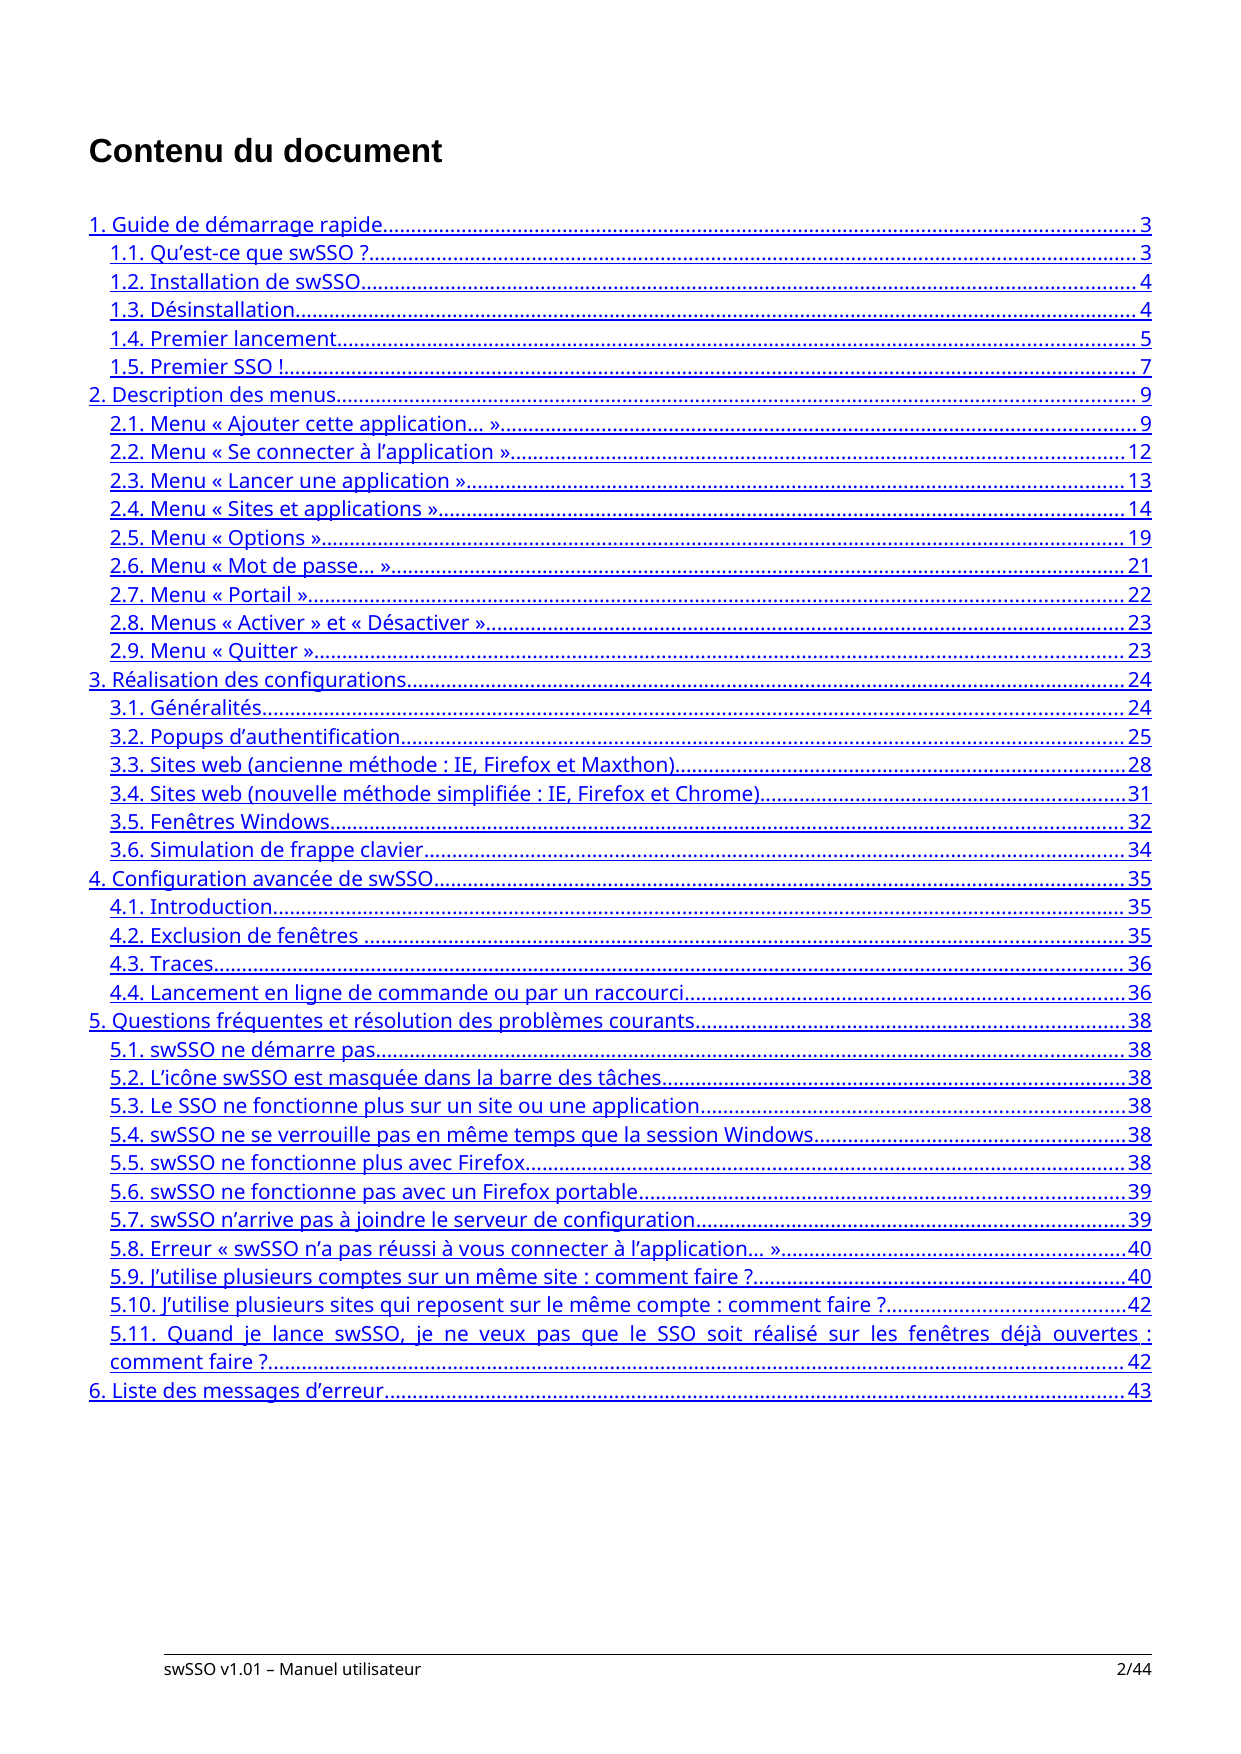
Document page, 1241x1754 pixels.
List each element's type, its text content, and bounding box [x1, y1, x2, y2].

text 1.3. Désinstallation 4 [109, 295, 1152, 319]
text 4.3. Traces 36 [109, 949, 1152, 973]
text 3.3. Sites web (ancienne méthode : IE, Firefox et Maxthon) 28 [109, 750, 1152, 774]
text 5.2. L’icône swSSO est masquée dans la barre des tâches 38 [109, 1063, 1152, 1087]
text 2.2. Menu « Se connecter à l’application » 12 [109, 437, 1152, 462]
text 5.11. Quand je lance swSSO, je ne veux pas que le SSO soit réalisé sur les fenêtres déjà ouvertes : comment faire ? 42 [109, 1319, 1152, 1343]
text 5.10. J’utilise plusieurs sites qui reposent sur le même compte : comment faire ? 42 [109, 1291, 1152, 1315]
text 2. Description des menus 9 [89, 381, 1152, 405]
text 3.5. Fenêtres Windows 32 [109, 807, 1152, 831]
text 4.1. Introduction 35 [109, 892, 1152, 917]
text 6. Liste des messages d’erreur 43 [89, 1376, 1152, 1400]
text 1.5. Premier SSO ! 7 [109, 352, 1152, 376]
text [109, 775, 1152, 779]
text [109, 832, 1152, 836]
text 5. Questions fréquentes et résolution des problèmes courants 38 [89, 1006, 1152, 1030]
text 2.1. Menu « Ajouter cette application... » 9 [109, 409, 1152, 433]
text [109, 320, 1152, 324]
text 5.5. swSSO ne fonctionne plus avec Firefox 38 [109, 1148, 1152, 1173]
text [109, 519, 1152, 523]
text [109, 377, 1152, 381]
text 2.8. Menus « Activer » et « Désactiver » 23 [109, 608, 1152, 632]
text 2.9. Menu « Quitter » 23 [109, 637, 1152, 661]
text 5.9. J’utilise plusieurs comptes sur un même site : comment faire ? 40 [109, 1262, 1152, 1286]
text [109, 576, 1152, 580]
text 5.7. swSSO n’arrive pas à joindre le serveur de configuration 39 [109, 1205, 1152, 1229]
text [109, 1088, 1152, 1092]
text 1. Guide de démarrage rapide 3 [89, 210, 1152, 234]
text 4.2. Exclusion de fenêtres 35 [109, 921, 1152, 945]
text Contenu du document [89, 131, 1152, 169]
text 2.4. Menu « Sites et applications » 14 [109, 494, 1152, 518]
text 5.11. Quand je lance swSSO, je ne veux pas que le SSO soit réalisé sur les fenêtres déjà ouvertes : comment faire ? 42 [109, 1344, 1152, 1372]
text 2.7. Menu « Portail » 22 [109, 580, 1152, 604]
text 5.6. swSSO ne fonctionne pas avec un Firefox portable 39 [109, 1177, 1152, 1201]
text 5.1. swSSO ne démarre pas 38 [109, 1035, 1152, 1059]
text 1.2. Installation de swSSO 4 [109, 267, 1152, 291]
text [109, 1287, 1152, 1291]
text 1.4. Premier lancement 5 [109, 324, 1152, 348]
text 3.2. Popups d’authentification 25 [109, 722, 1152, 746]
text 3.4. Sites web (nouvelle méthode simplifiée : IE, Firefox et Chrome) 31 [109, 779, 1152, 803]
text 5.8. Erreur « swSSO n’a pas réussi à vous connecter à l’application… » 40 [109, 1234, 1152, 1258]
text 3.1. Généralités 24 [109, 693, 1152, 718]
text [109, 1230, 1152, 1234]
text 1.1. Qu’est-ce que swSSO ? 3 [109, 238, 1152, 263]
text 2.3. Menu « Lancer une application » 13 [109, 466, 1152, 490]
text 3.6. Simulation de frappe clavier 34 [109, 836, 1152, 860]
text 3. Réalisation des configurations 24 [89, 665, 1152, 689]
text 2.5. Menu « Options » 19 [109, 523, 1152, 547]
text 2.6. Menu « Mot de passe… » 21 [109, 551, 1152, 575]
text 4. Configuration avancée de swSSO 35 [89, 864, 1152, 888]
text [109, 633, 1152, 637]
text [109, 974, 1152, 978]
text 5.4. swSSO ne se verrouille pas en même temps que la session Windows 38 [109, 1120, 1152, 1144]
text 5.3. Le SSO ne fonctionne plus sur un site ou une application 38 [109, 1092, 1152, 1116]
text 4.4. Lancement en ligne de commande ou par un raccourci 36 [109, 978, 1152, 1002]
